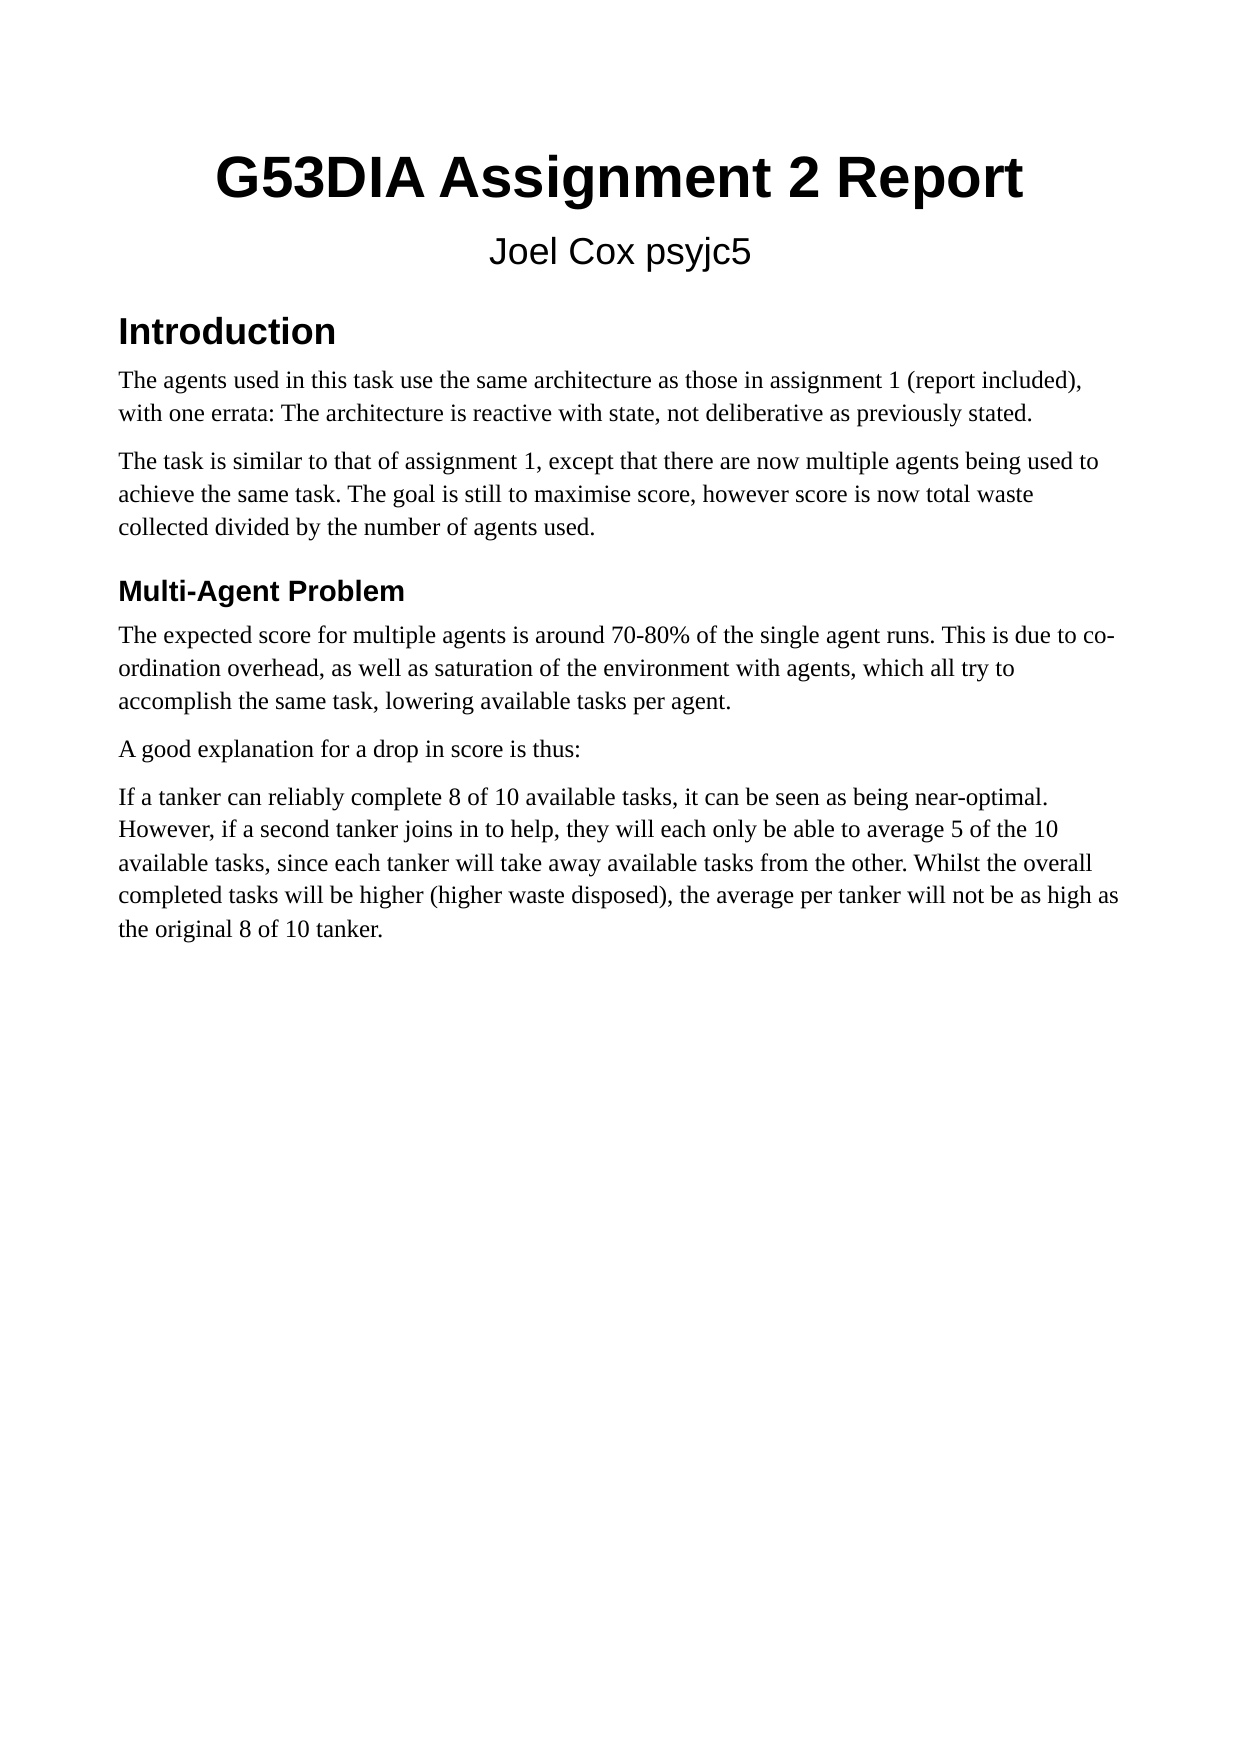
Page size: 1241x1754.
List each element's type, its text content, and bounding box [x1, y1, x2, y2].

text A good explanation for a drop in score is thus: [118, 734, 1122, 763]
text The expected score for multiple agents is around 70-80% of the single agent runs. This is due to co-ordination overhead, as well as saturation of the environment with agents, which all try to accomplish the same task, lowering available tasks per agent. [118, 620, 1122, 715]
text The agents used in this task use the same architecture as those in assignment 1 (report included), with one errata: The architecture is reactive with state, not deliberative as previously stated. [118, 365, 1122, 427]
title G53DIA Assignment 2 Report [118, 143, 1122, 210]
subtitle Multi-Agent Problem [118, 574, 1122, 608]
text If a tanker can reliably complete 8 of 10 available tasks, it can be seen as being near-optimal. However, if a second tanker joins in to help, they will each only be able to average 5 of the 10 available tasks, since each tanker will take away available tasks from the other. Whilst the overall completed tasks will be higher (higher waste disposed), the average per tanker will not be as high as the original 8 of 10 tanker. [118, 782, 1122, 942]
subtitle Joel Cox psyjc5 [118, 229, 1122, 272]
subtitle Introduction [118, 309, 1122, 353]
text The task is similar to that of assignment 1, except that there are now multiple agents being used to achieve the same task. The goal is still to maximise score, however score is now total waste collected divided by the number of agents used. [118, 446, 1122, 541]
